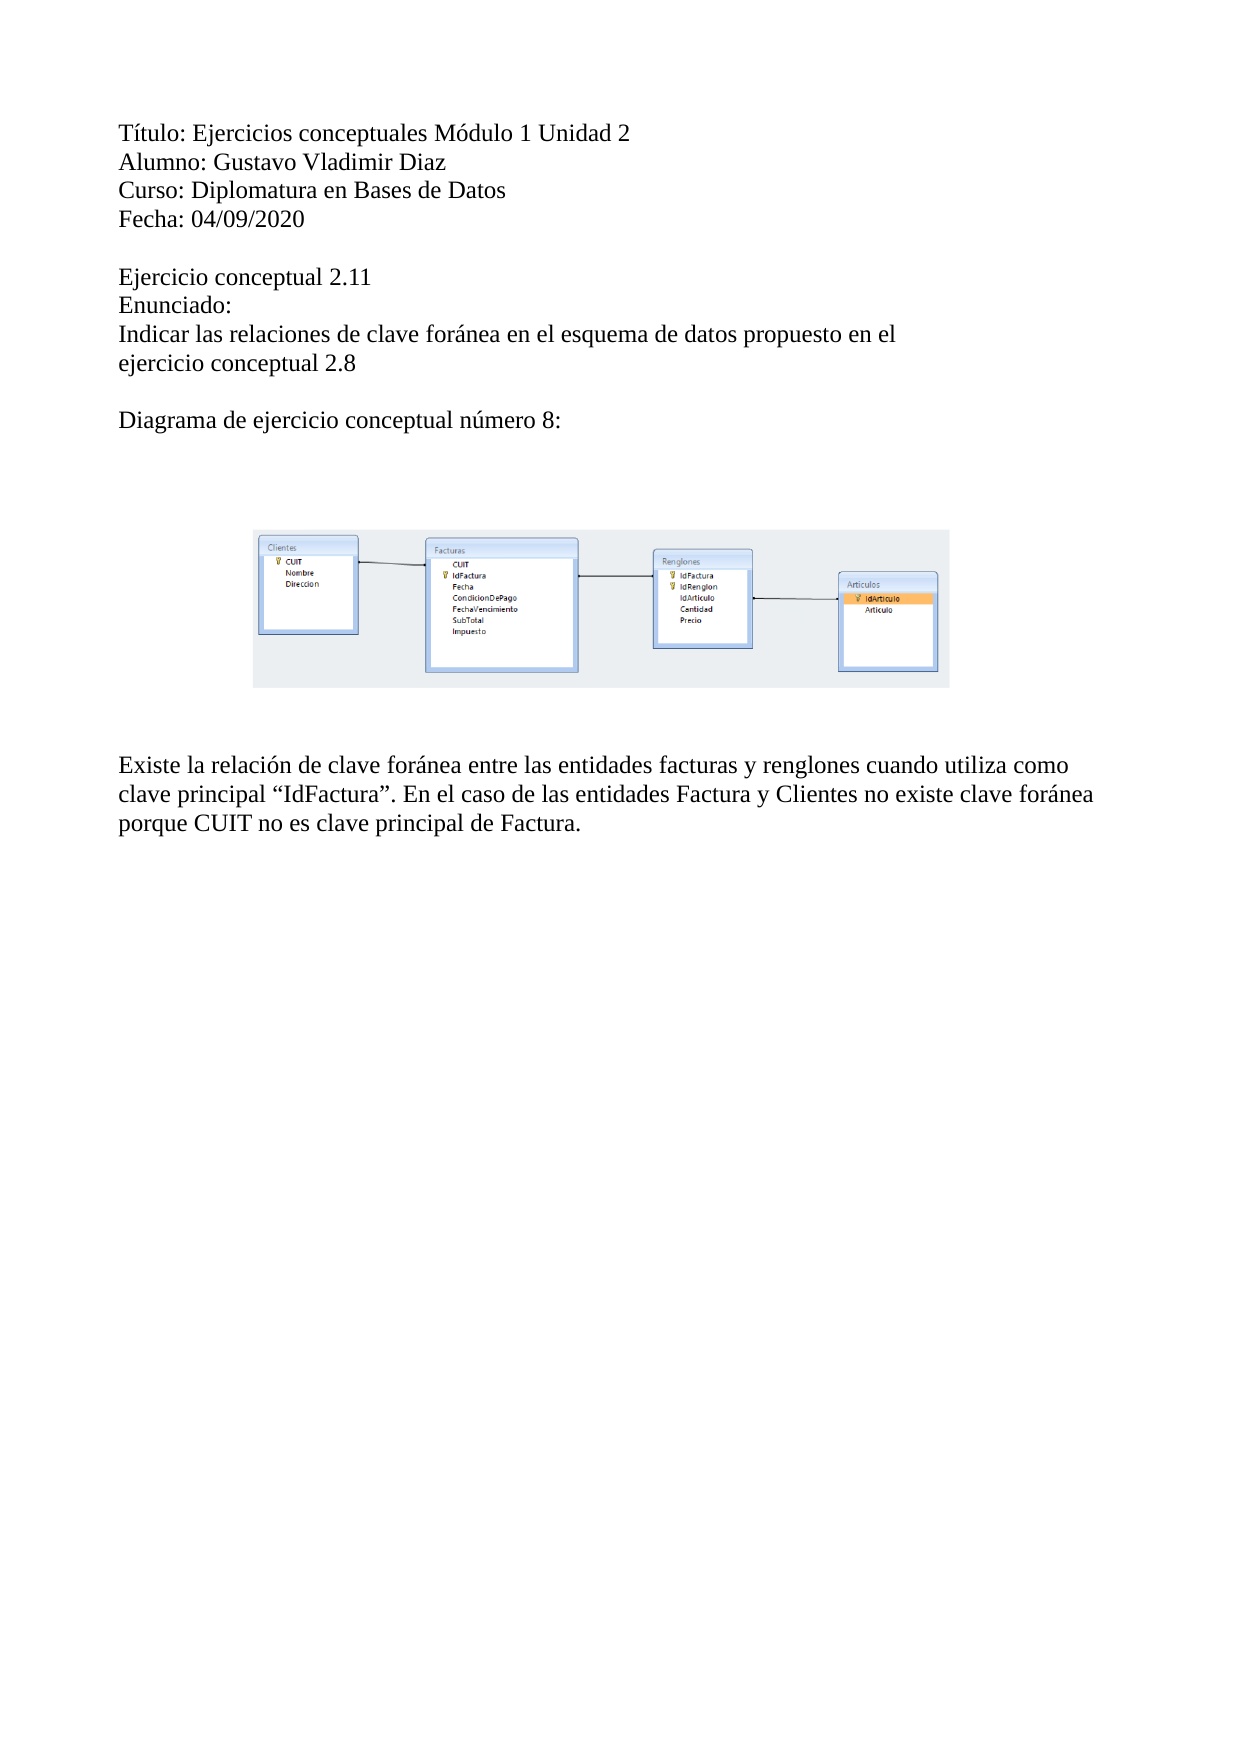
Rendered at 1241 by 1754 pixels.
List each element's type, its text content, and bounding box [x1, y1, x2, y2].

text Fecha: 04/09/2020 [118, 204, 1122, 233]
picture [234, 518, 960, 700]
text ejercicio conceptual 2.8 [118, 348, 1122, 377]
text Indicar las relaciones de clave foránea en el esquema de datos propuesto en el [118, 319, 1122, 348]
text Curso: Diplomatura en Bases de Datos [118, 176, 1122, 204]
text Diagrama de ejercicio conceptual número 8: [118, 406, 1122, 434]
text Enunciado: [118, 291, 1122, 319]
text Título: Ejercicios conceptuales Módulo 1 Unidad 2 [118, 118, 1122, 147]
text Ejercicio conceptual 2.11 [118, 262, 1122, 291]
text Alumno: Gustavo Vladimir Diaz [118, 147, 1122, 176]
text Existe la relación de clave foránea entre las entidades facturas y renglones cuando utiliza como clave principal “IdFactura”. En el caso de las entidades Factura y Clientes no existe clave foránea porque CUIT no es clave principal de Factura. [118, 751, 1122, 837]
